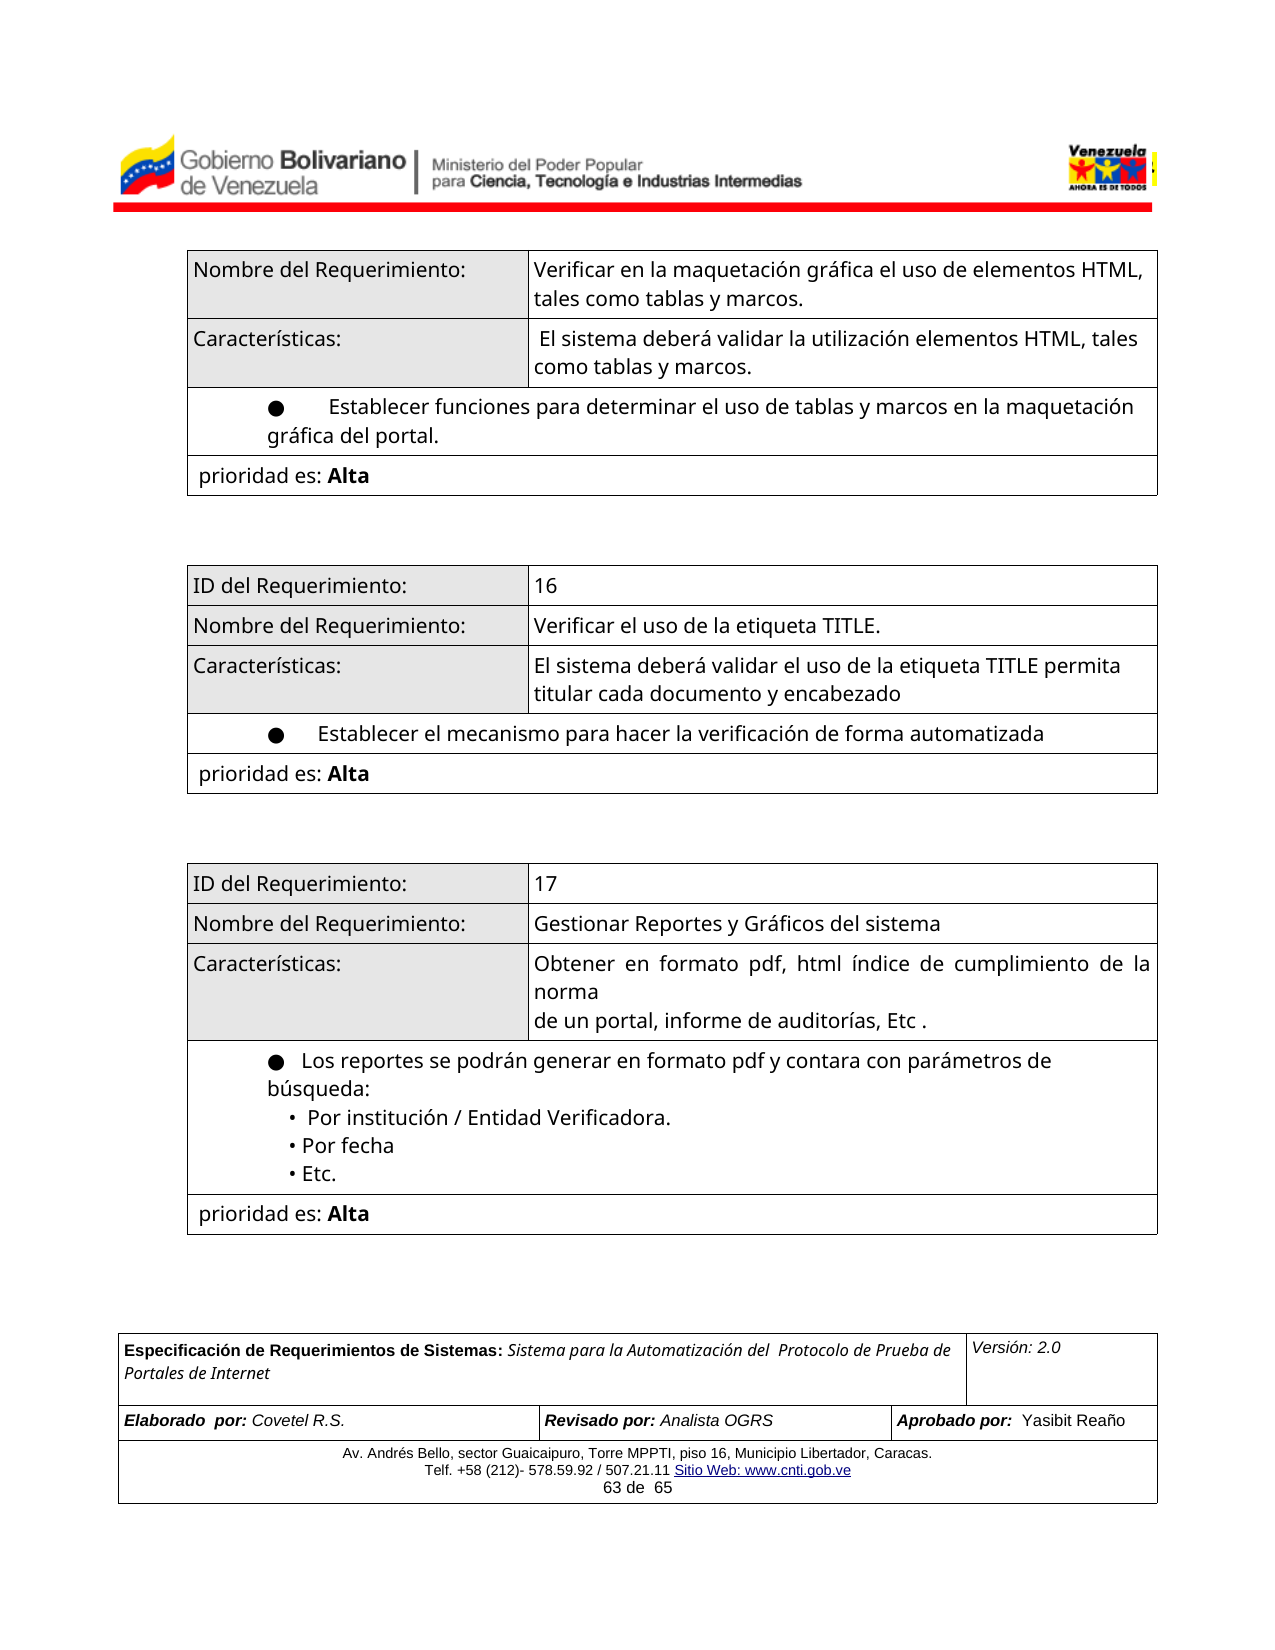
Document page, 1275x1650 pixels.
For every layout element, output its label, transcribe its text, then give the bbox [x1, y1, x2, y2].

table_cell Nombre del Requerimiento: [188, 251, 528, 318]
table_header 17 [529, 864, 1157, 903]
table_cell Obtener en formato pdf, html índice de cumplimiento de la norma de un portal, informe de auditorías, Etc . [529, 944, 1157, 1040]
table_cell El sistema deberá validar la utilización elementos HTML, tales como tablas y marcos. [529, 319, 1157, 387]
table_cell prioridad es: Alta [188, 456, 1157, 495]
table_cell El sistema deberá validar el uso de la etiqueta TITLE permita titular cada documento y encabezado [529, 646, 1157, 713]
table_cell Nombre del Requerimiento: [188, 904, 528, 943]
table_cell ● Establecer funciones para determinar el uso de tablas y marcos en la maquetación gráfica del portal. [188, 388, 1157, 455]
table_header ID del Requerimiento: [188, 566, 528, 605]
table_cell ● Establecer el mecanismo para hacer la verificación de forma automatizada [188, 714, 1157, 753]
table_header 16 [529, 566, 1157, 605]
picture [113, 126, 1153, 212]
table_cell Verificar en la maquetación gráfica el uso de elementos HTML, tales como tablas y marcos. [529, 251, 1157, 318]
table_cell Características: [188, 319, 528, 387]
table_cell prioridad es: Alta [188, 754, 1157, 793]
table_cell prioridad es: Alta [188, 1195, 1157, 1234]
table_cell Verificar el uso de la etiqueta TITLE. [529, 606, 1157, 645]
table_cell ● Los reportes se podrán generar en formato pdf y contara con parámetros de búsqueda: • Por institución / Entidad Verificadora. • Por fecha • Etc. [188, 1041, 1157, 1194]
table_cell Características: [188, 944, 528, 1040]
table_cell Características: [188, 646, 528, 713]
table_cell Gestionar Reportes y Gráficos del sistema [529, 904, 1157, 943]
table_cell Nombre del Requerimiento: [188, 606, 528, 645]
table_header ID del Requerimiento: [188, 864, 528, 903]
